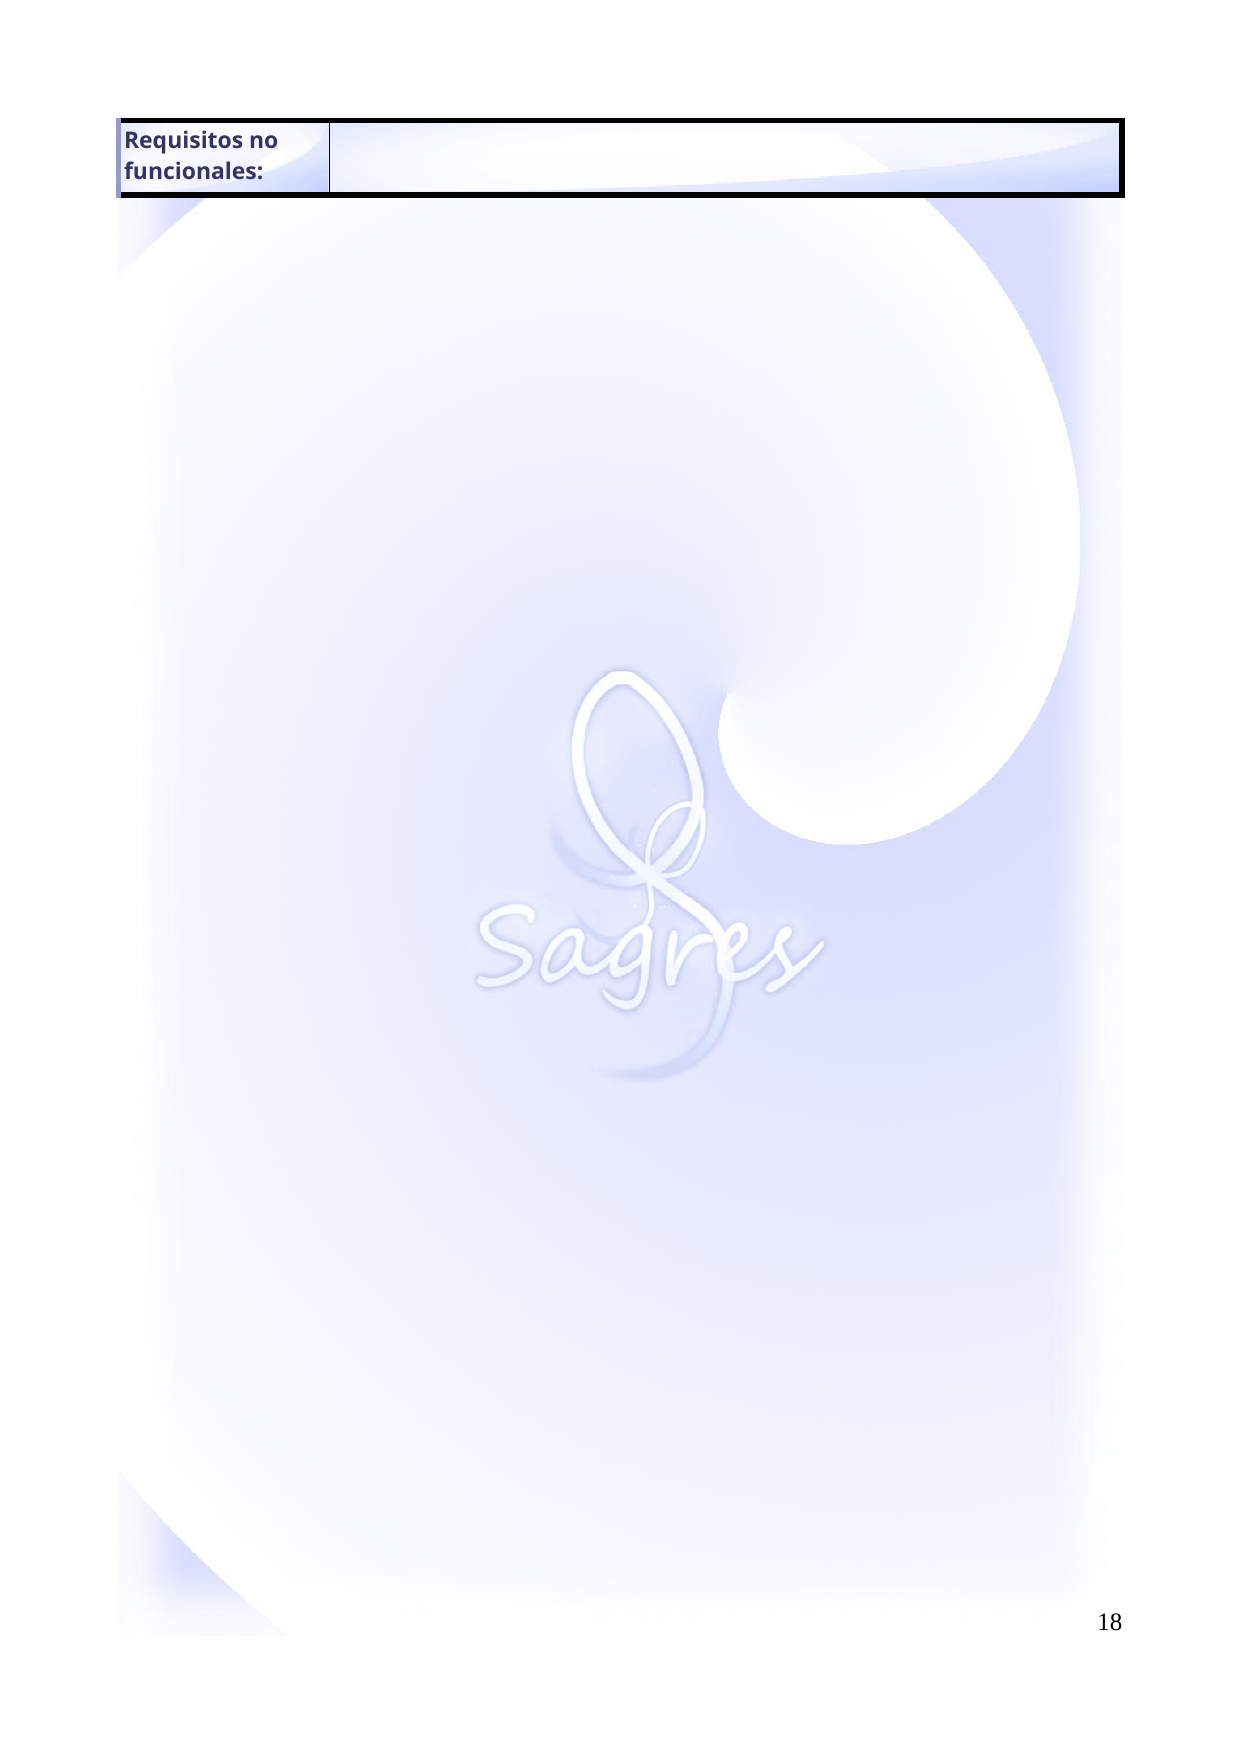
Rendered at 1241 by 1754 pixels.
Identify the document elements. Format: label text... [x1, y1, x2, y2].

table_cell [330, 123, 1119, 192]
table_cell Requisitos no funcionales: [121, 123, 329, 192]
picture [118, 198, 1122, 1636]
